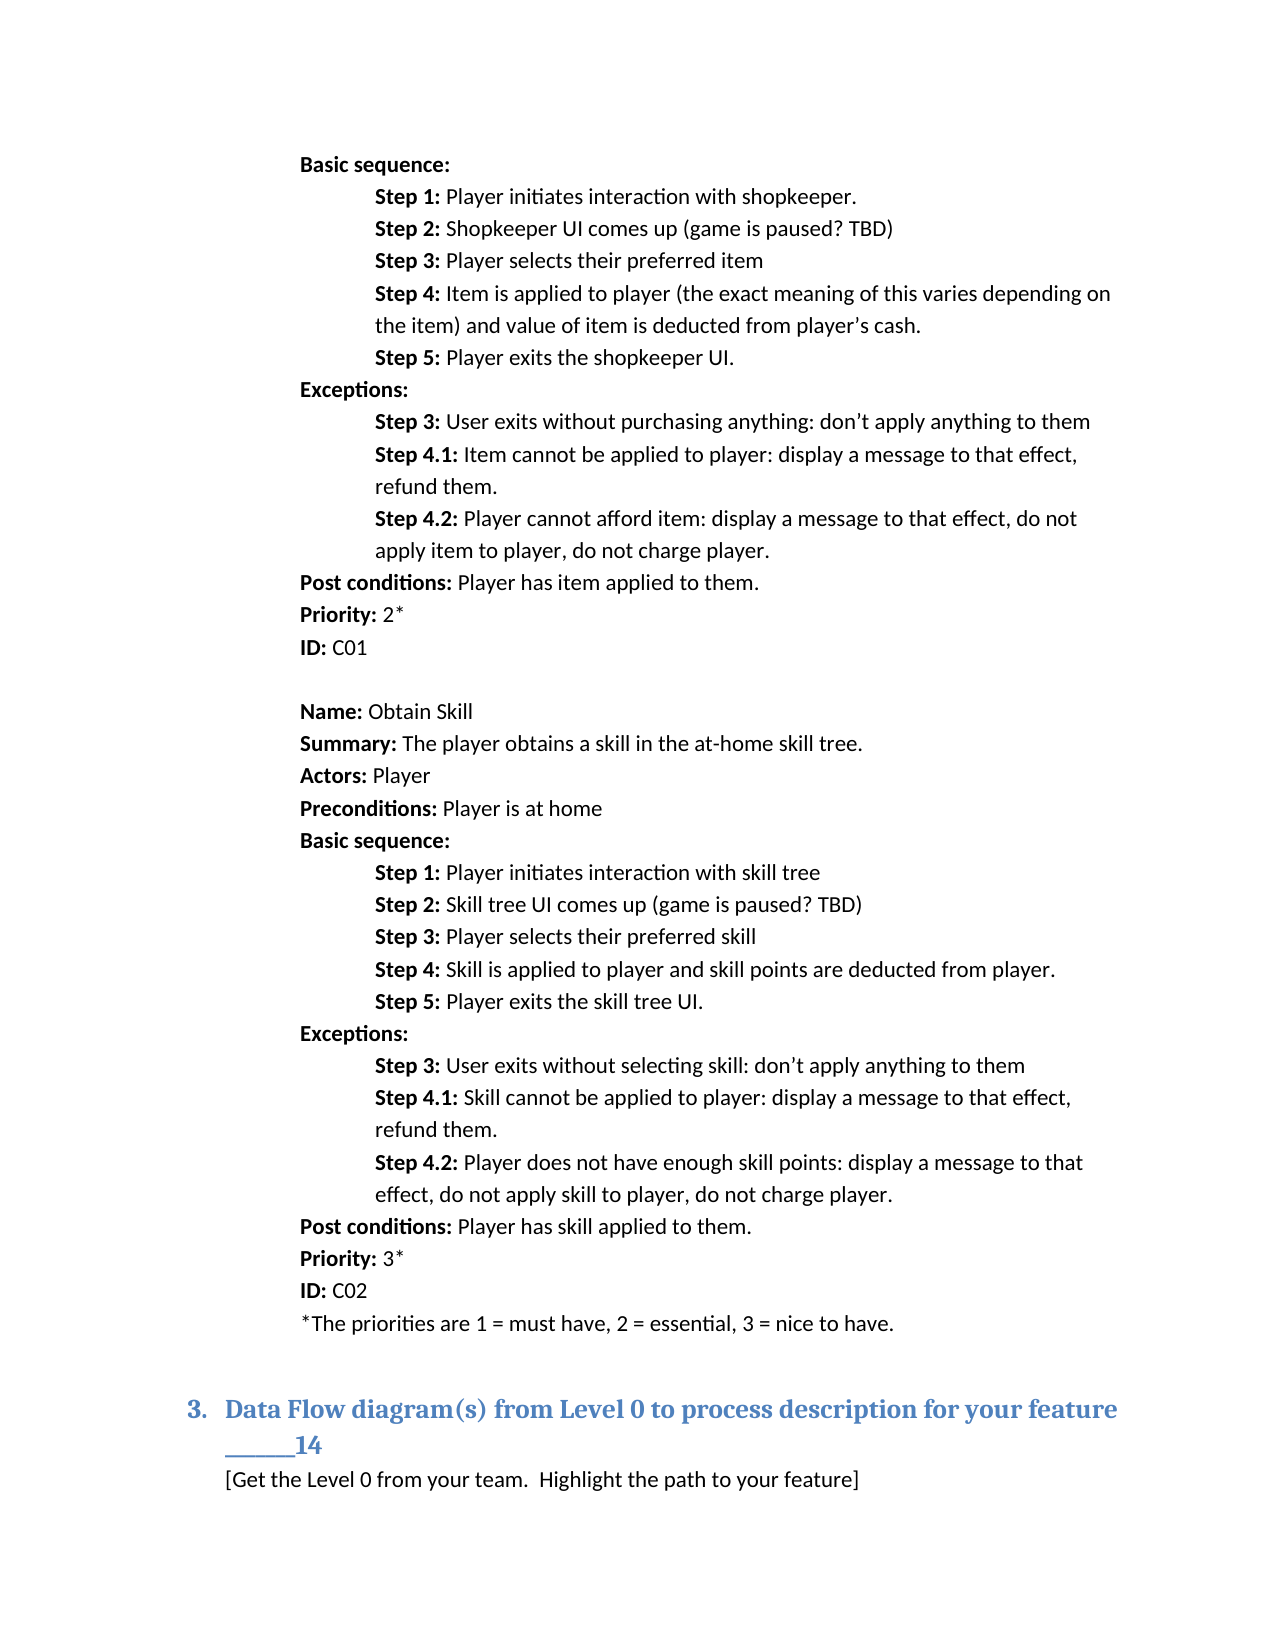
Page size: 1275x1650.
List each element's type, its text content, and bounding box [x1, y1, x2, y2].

text Actors: Player [300, 762, 1125, 789]
text Exceptions: [300, 1019, 1125, 1047]
text Priority: 2* [300, 601, 1125, 629]
text Step 5: Player exits the shopkeeper UI. [375, 343, 1125, 371]
text Step 4.1: Skill cannot be applied to player: display a message to that effect, refund them. [375, 1083, 1125, 1144]
text Step 3: Player selects their preferred skill [375, 922, 1125, 951]
text Step 2: Skill tree UI comes up (game is paused? TBD) [375, 890, 1125, 918]
text Exceptions: [300, 375, 1125, 403]
text Step 4.2: Player cannot afford item: display a message to that effect, do not apply item to player, do not charge player. [375, 504, 1125, 564]
text Priority: 3* [300, 1244, 1125, 1272]
text Step 3: User exits without selecting skill: don’t apply anything to them [375, 1051, 1125, 1079]
text Basic sequence: [300, 150, 1125, 178]
text Step 1: Player initiates interaction with skill tree [375, 858, 1125, 886]
text ID: C01 [300, 633, 1125, 661]
text Step 2: Shopkeeper UI comes up (game is paused? TBD) [375, 214, 1125, 242]
text Step 5: Player exits the skill tree UI. [375, 987, 1125, 1015]
text Preconditions: Player is at home [300, 794, 1125, 822]
text Step 3: Player selects their preferred item [375, 247, 1125, 274]
text Step 4: Item is applied to player (the exact meaning of this varies depending on the item) and value of item is deducted from player’s cash. [375, 279, 1125, 339]
subtitle Data Flow diagram(s) from Level 0 to process description for your feature _______14 [187, 1394, 1125, 1461]
text Post conditions: Player has skill applied to them. [300, 1212, 1125, 1240]
text Step 4.2: Player does not have enough skill points: display a message to that effect, do not apply skill to player, do not charge player. [375, 1148, 1125, 1208]
text Step 4: Skill is applied to player and skill points are deducted from player. [375, 955, 1125, 983]
text [Get the Level 0 from your team. Highlight the path to your feature] [225, 1465, 1125, 1493]
text *The priorities are 1 = must have, 2 = essential, 3 = nice to have. [300, 1309, 1125, 1337]
text Step 4.1: Item cannot be applied to player: display a message to that effect, refund them. [375, 440, 1125, 500]
text Name: Obtain Skill [300, 697, 1125, 725]
text ID: C02 [300, 1277, 1125, 1304]
text Basic sequence: [300, 826, 1125, 854]
text Step 3: User exits without purchasing anything: don’t apply anything to them [375, 407, 1125, 436]
text Summary: The player obtains a skill in the at-home skill tree. [300, 729, 1125, 757]
text Step 1: Player initiates interaction with shopkeeper. [375, 182, 1125, 210]
text Post conditions: Player has item applied to them. [300, 568, 1125, 596]
